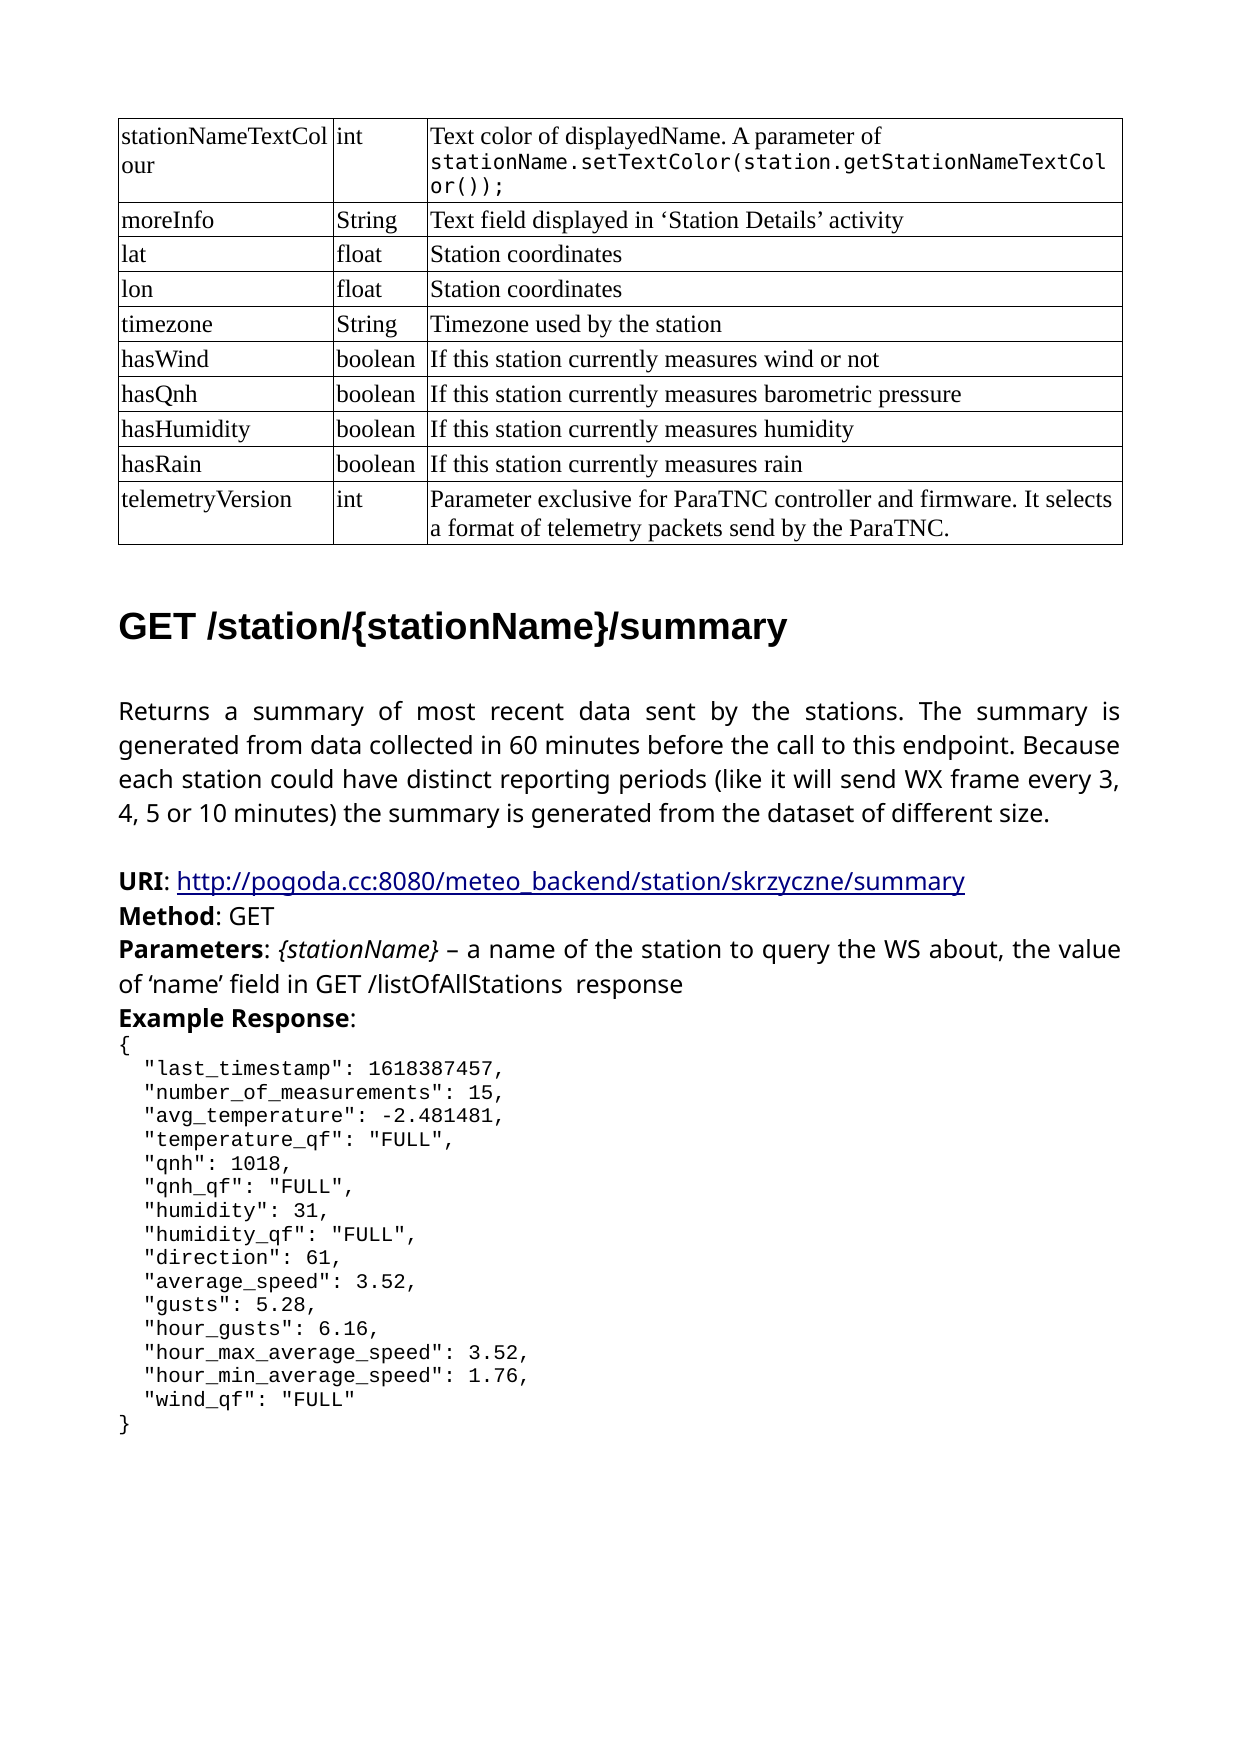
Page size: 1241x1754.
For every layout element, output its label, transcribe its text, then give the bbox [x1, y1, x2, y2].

table_cell stationNameTextColour [119, 119, 333, 202]
table_cell hasQnh [119, 377, 333, 411]
table_cell moreInfo [119, 203, 333, 236]
table_cell lon [119, 272, 333, 306]
table_cell Text field displayed in ‘Station Details’ activity [428, 203, 1122, 236]
table_cell Parameter exclusive for ParaTNC controller and firmware. It selects a format of telemetry packets send by the ParaTNC. [428, 482, 1122, 544]
table_cell If this station currently measures humidity [428, 412, 1122, 446]
table_cell Station coordinates [428, 237, 1122, 271]
table_cell lat [119, 237, 333, 271]
subtitle GET /station/{stationName}/summary [118, 603, 1122, 647]
table_cell boolean [334, 342, 427, 376]
table_cell float [334, 272, 427, 306]
table_cell If this station currently measures barometric pressure [428, 377, 1122, 411]
text URI: http://pogoda.cc:8080/meteo_backend/station/skrzyczne/summary [118, 864, 1122, 898]
text Method: GET [118, 898, 1122, 932]
table_cell float [334, 237, 427, 271]
table_cell timezone [119, 307, 333, 341]
table_header { "last_timestamp": 1618387457, "number_of_measurements": 15, "avg_temperature": -2.481481, "temperature_qf": "FULL", "qnh": 1018, "qnh_qf": "FULL", "humidity": 31, "humidity_qf": "FULL", "direction": 61, "average_speed": 3.52, "gusts": 5.28, "hour_gusts": 6.16, "hour_max_average_speed": 3.52, "hour_min_average_speed": 1.76, "wind_qf": "FULL" } [118, 1034, 1122, 1489]
table_cell boolean [334, 447, 427, 481]
text Parameters: {stationName} – a name of the station to query the WS about, the value of ‘name’ field in GET /listOfAllStations response [118, 932, 1122, 1000]
table_cell Station coordinates [428, 272, 1122, 306]
text Returns a summary of most recent data sent by the stations. The summary is generated from data collected in 60 minutes before the call to this endpoint. Because each station could have distinct reporting periods (like it will send WX frame every 3, 4, 5 or 10 minutes) the summary is generated from the dataset of different size. [118, 694, 1122, 830]
table_cell String [334, 203, 427, 236]
table_cell If this station currently measures wind or not [428, 342, 1122, 376]
table_cell telemetryVersion [119, 482, 333, 544]
table_cell boolean [334, 377, 427, 411]
table_cell String [334, 307, 427, 341]
table_cell Text color of displayedName. A parameter of stationName.setTextColor(station.getStationNameTextColor()); [428, 119, 1122, 202]
table_cell Timezone used by the station [428, 307, 1122, 341]
table_cell If this station currently measures rain [428, 447, 1122, 481]
table_cell boolean [334, 412, 427, 446]
table_cell int [334, 482, 427, 544]
text Example Response: [118, 1000, 1122, 1034]
table_cell hasRain [119, 447, 333, 481]
table_cell hasHumidity [119, 412, 333, 446]
table_cell int [334, 119, 427, 202]
table_cell hasWind [119, 342, 333, 376]
